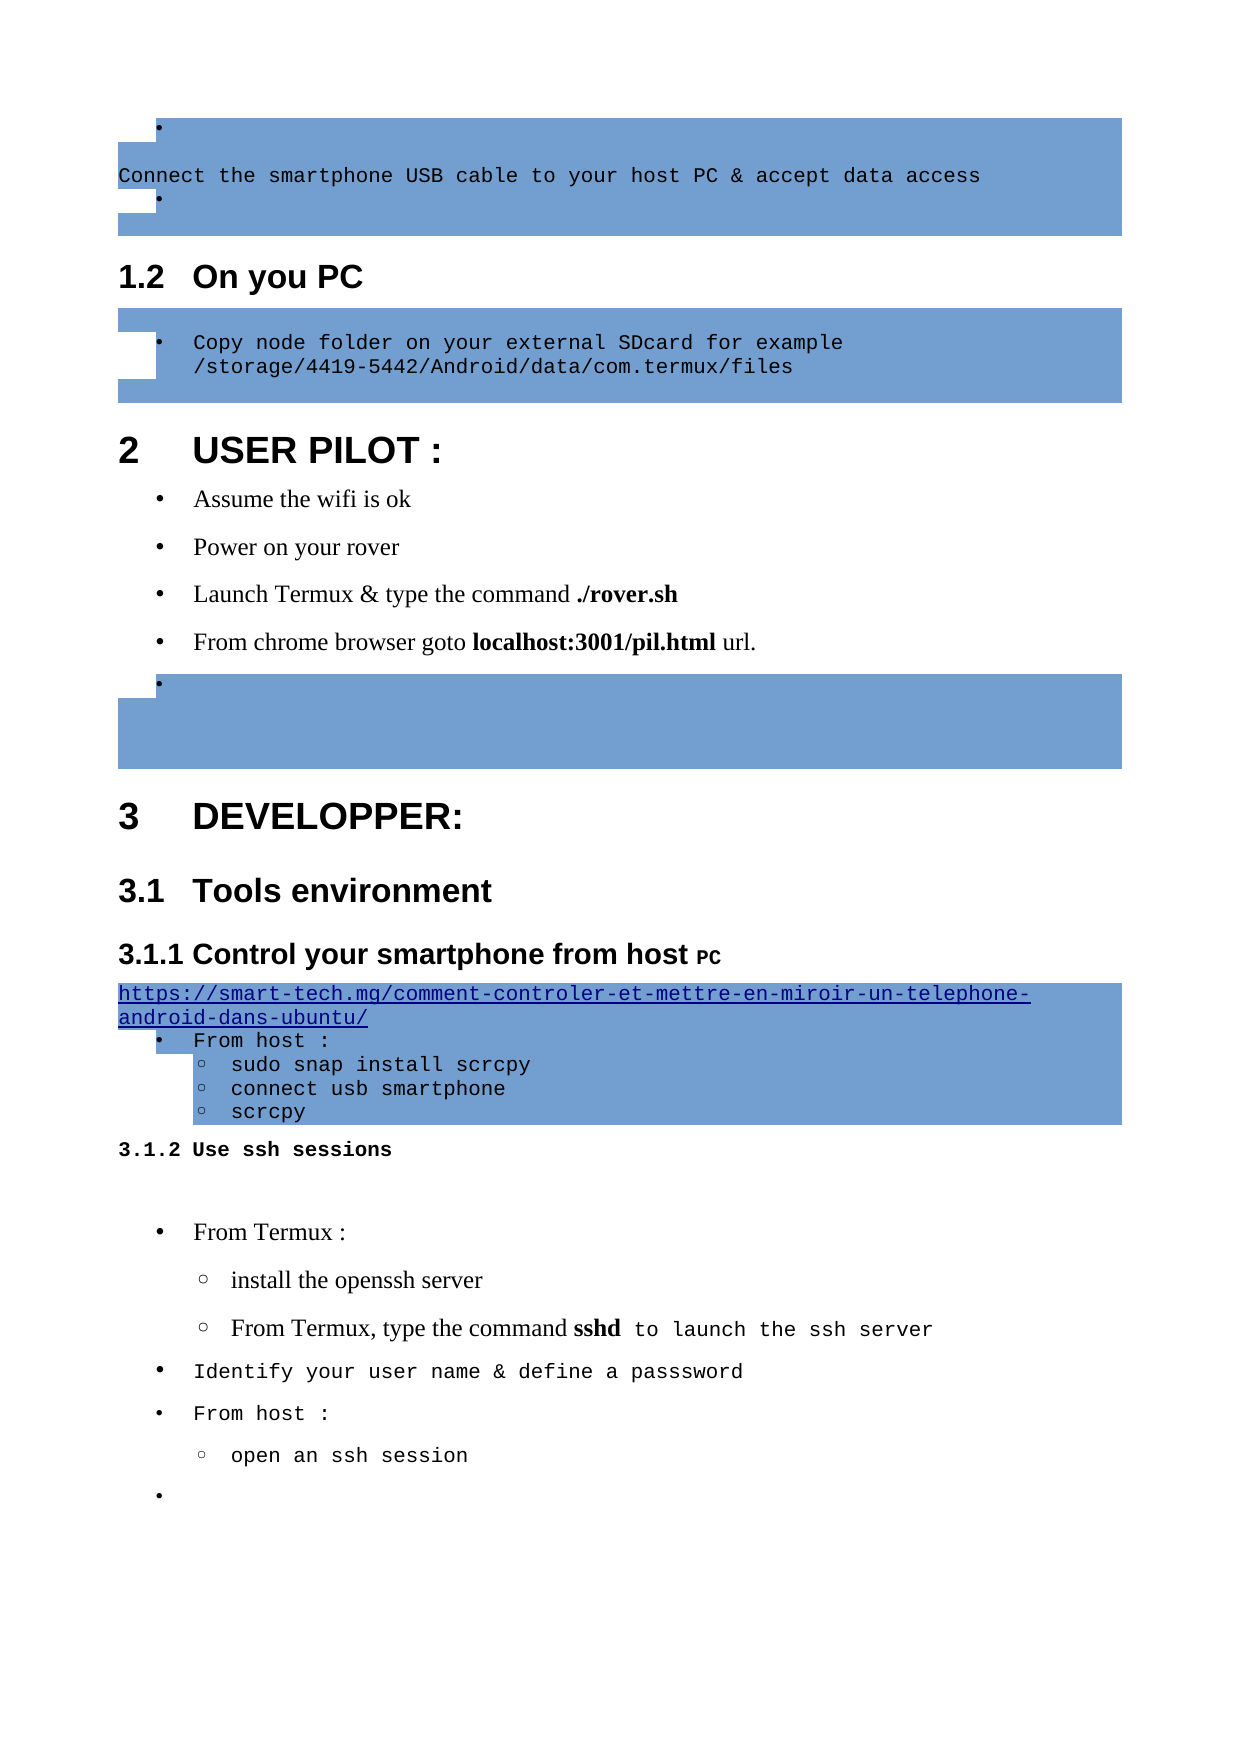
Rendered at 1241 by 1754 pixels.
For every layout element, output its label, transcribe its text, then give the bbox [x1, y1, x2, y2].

list install the openssh server [193, 1265, 1122, 1294]
subtitle Use ssh sessions [118, 1139, 1122, 1163]
subtitle USER PILOT : [118, 428, 1122, 472]
list From host : [156, 1030, 1122, 1054]
list From Termux : [156, 1217, 1122, 1246]
list From host : [156, 1403, 1122, 1427]
list scrcpy [193, 1101, 1122, 1125]
list Copy node folder on your external SDcard for example /storage/4419-5442/Android/data/com.termux/files [156, 332, 1122, 379]
list connect usb smartphone [193, 1078, 1122, 1101]
text https://smart-tech.mg/comment-controler-et-mettre-en-miroir-un-telephone-android-dans-ubuntu/ [118, 983, 1122, 1030]
subtitle On you PC [118, 257, 1122, 296]
list Assume the wifi is ok [156, 484, 1122, 513]
subtitle DEVELOPPER: [118, 794, 1122, 838]
text Connect the smartphone USB cable to your host PC & accept data access [118, 165, 1122, 189]
list From chrome browser goto localhost:3001/pil.html url. [156, 627, 1122, 656]
list From Termux, type the command sshd to launch the ssh server [193, 1313, 1122, 1342]
list open an ssh session [193, 1445, 1122, 1468]
subtitle Tools environment [118, 871, 1122, 910]
list Launch Termux & type the command ./rover.sh [156, 579, 1122, 608]
list Identify your user name & define a passsword [156, 1361, 1122, 1385]
subtitle Control your smartphone from host PC [118, 937, 1122, 971]
list sudo snap install scrcpy [193, 1054, 1122, 1078]
list Power on your rover [156, 532, 1122, 560]
